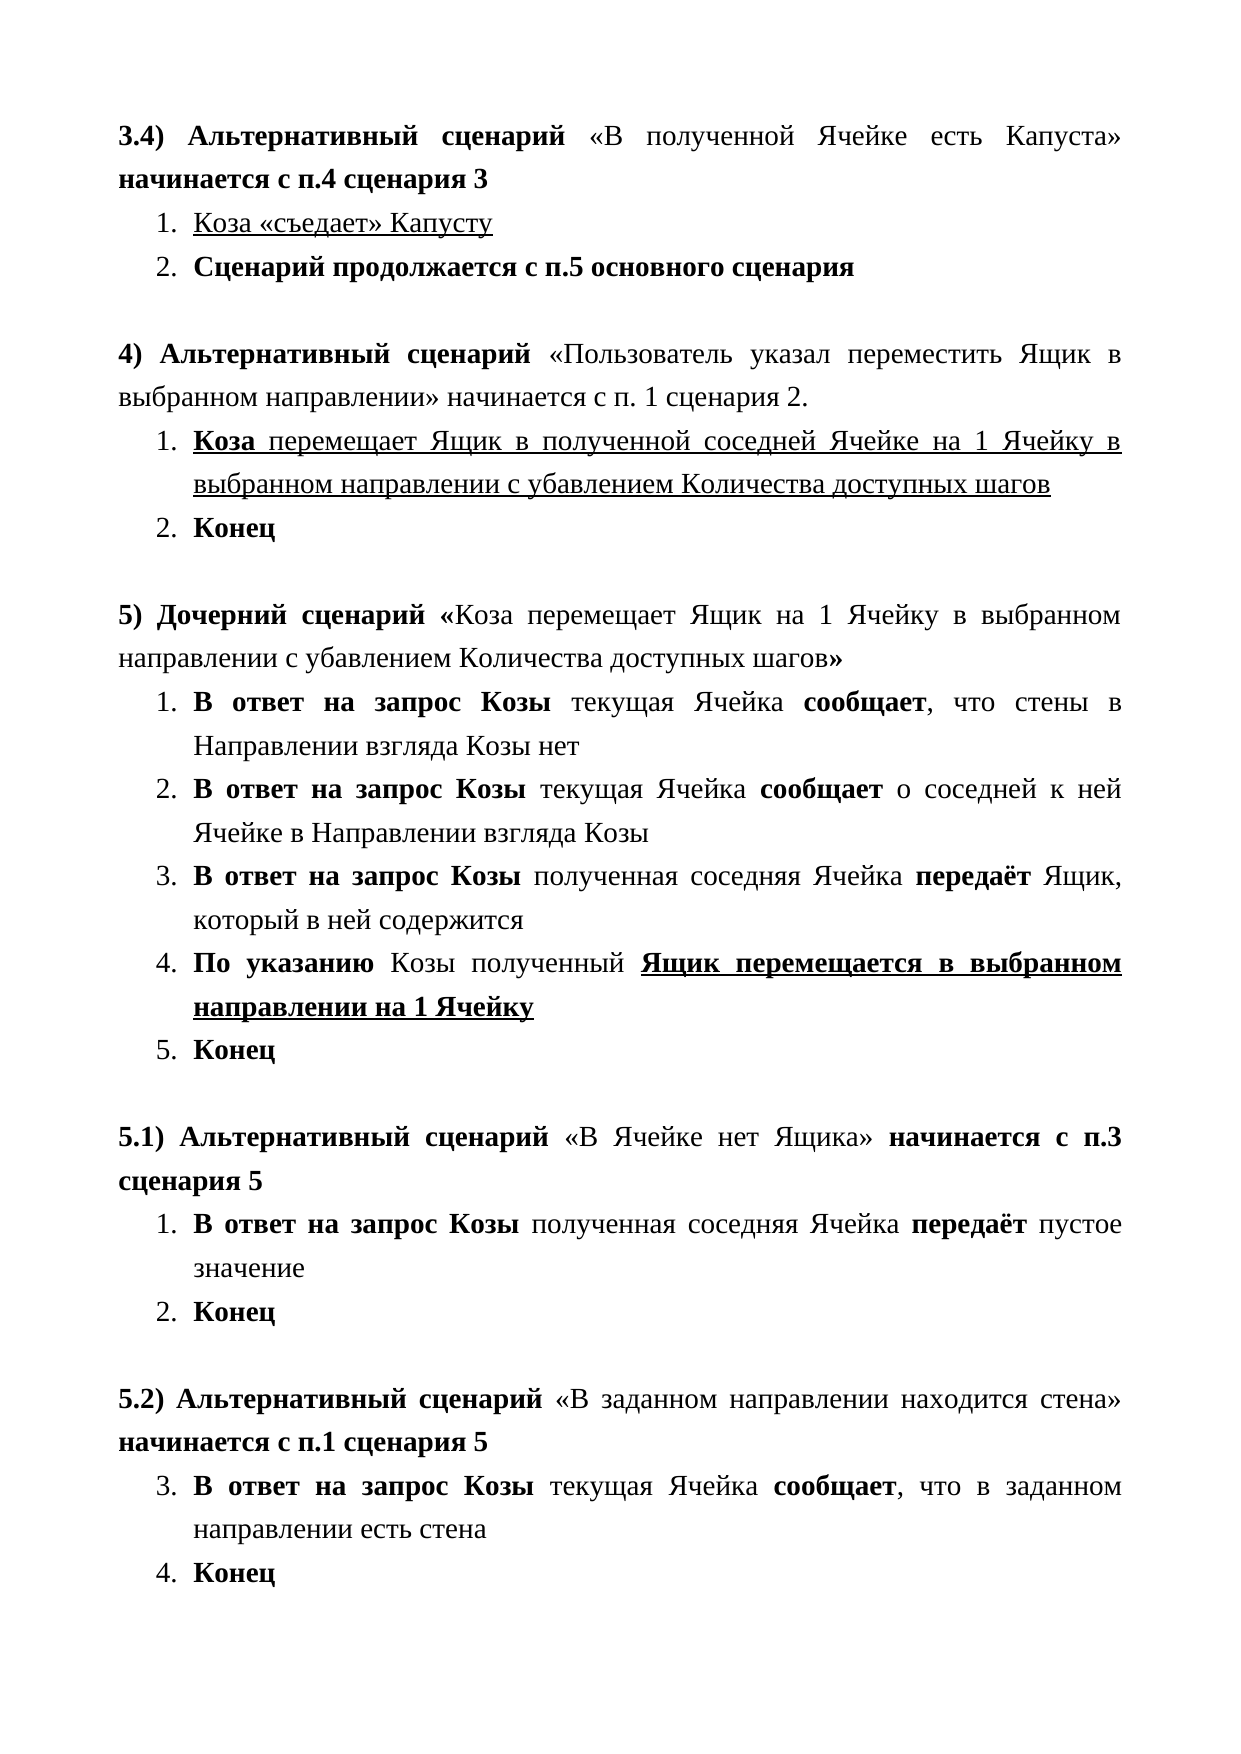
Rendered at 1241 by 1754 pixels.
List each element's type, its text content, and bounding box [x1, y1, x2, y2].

list Конец [156, 1032, 1122, 1066]
text 5.1) Альтернативный сценарий «В Ячейке нет Ящика» начинается с п.3 сценария 5 [118, 1119, 1122, 1197]
list Конец [156, 1294, 1122, 1327]
list По указанию Козы полученный Ящик перемещается в выбранном направлении на 1 Ячейку [156, 945, 1122, 1022]
list Коза перемещает Ящик в полученной соседней Ячейке на 1 Ячейку в выбранном направлении с убавлением Количества доступных шагов [156, 423, 1122, 500]
text 5.2) Альтернативный сценарий «В заданном направлении находится стена» начинается с п.1 сценария 5 [118, 1381, 1122, 1458]
text 4) Альтернативный сценарий «Пользователь указал переместить Ящик в выбранном направлении» начинается с п. 1 сценария 2. [118, 336, 1122, 413]
list Коза «съедает» Капусту [156, 205, 1122, 239]
list В ответ на запрос Козы текущая Ячейка сообщает, что стены в Направлении взгляда Козы нет [156, 684, 1122, 761]
list В ответ на запрос Козы полученная соседняя Ячейка передаёт пустое значение [156, 1207, 1122, 1284]
text 5) Дочерний сценарий «Коза перемещает Ящик на 1 Ячейку в выбранном направлении с убавлением Количества доступных шагов» [118, 597, 1122, 674]
text 3.4) Альтернативный сценарий «В полученной Ячейке есть Капуста» начинается с п.4 сценария 3 [118, 118, 1122, 195]
list Конец [156, 510, 1122, 543]
list Конец [156, 1555, 1122, 1588]
list В ответ на запрос Козы полученная соседняя Ячейка передаёт Ящик, который в ней содержится [156, 858, 1122, 935]
list В ответ на запрос Козы текущая Ячейка сообщает, что в заданном направлении есть стена [156, 1468, 1122, 1545]
list В ответ на запрос Козы текущая Ячейка сообщает о соседней к ней Ячейке в Направлении взгляда Козы [156, 771, 1122, 848]
list Сценарий продолжается с п.5 основного сценария [156, 249, 1122, 282]
